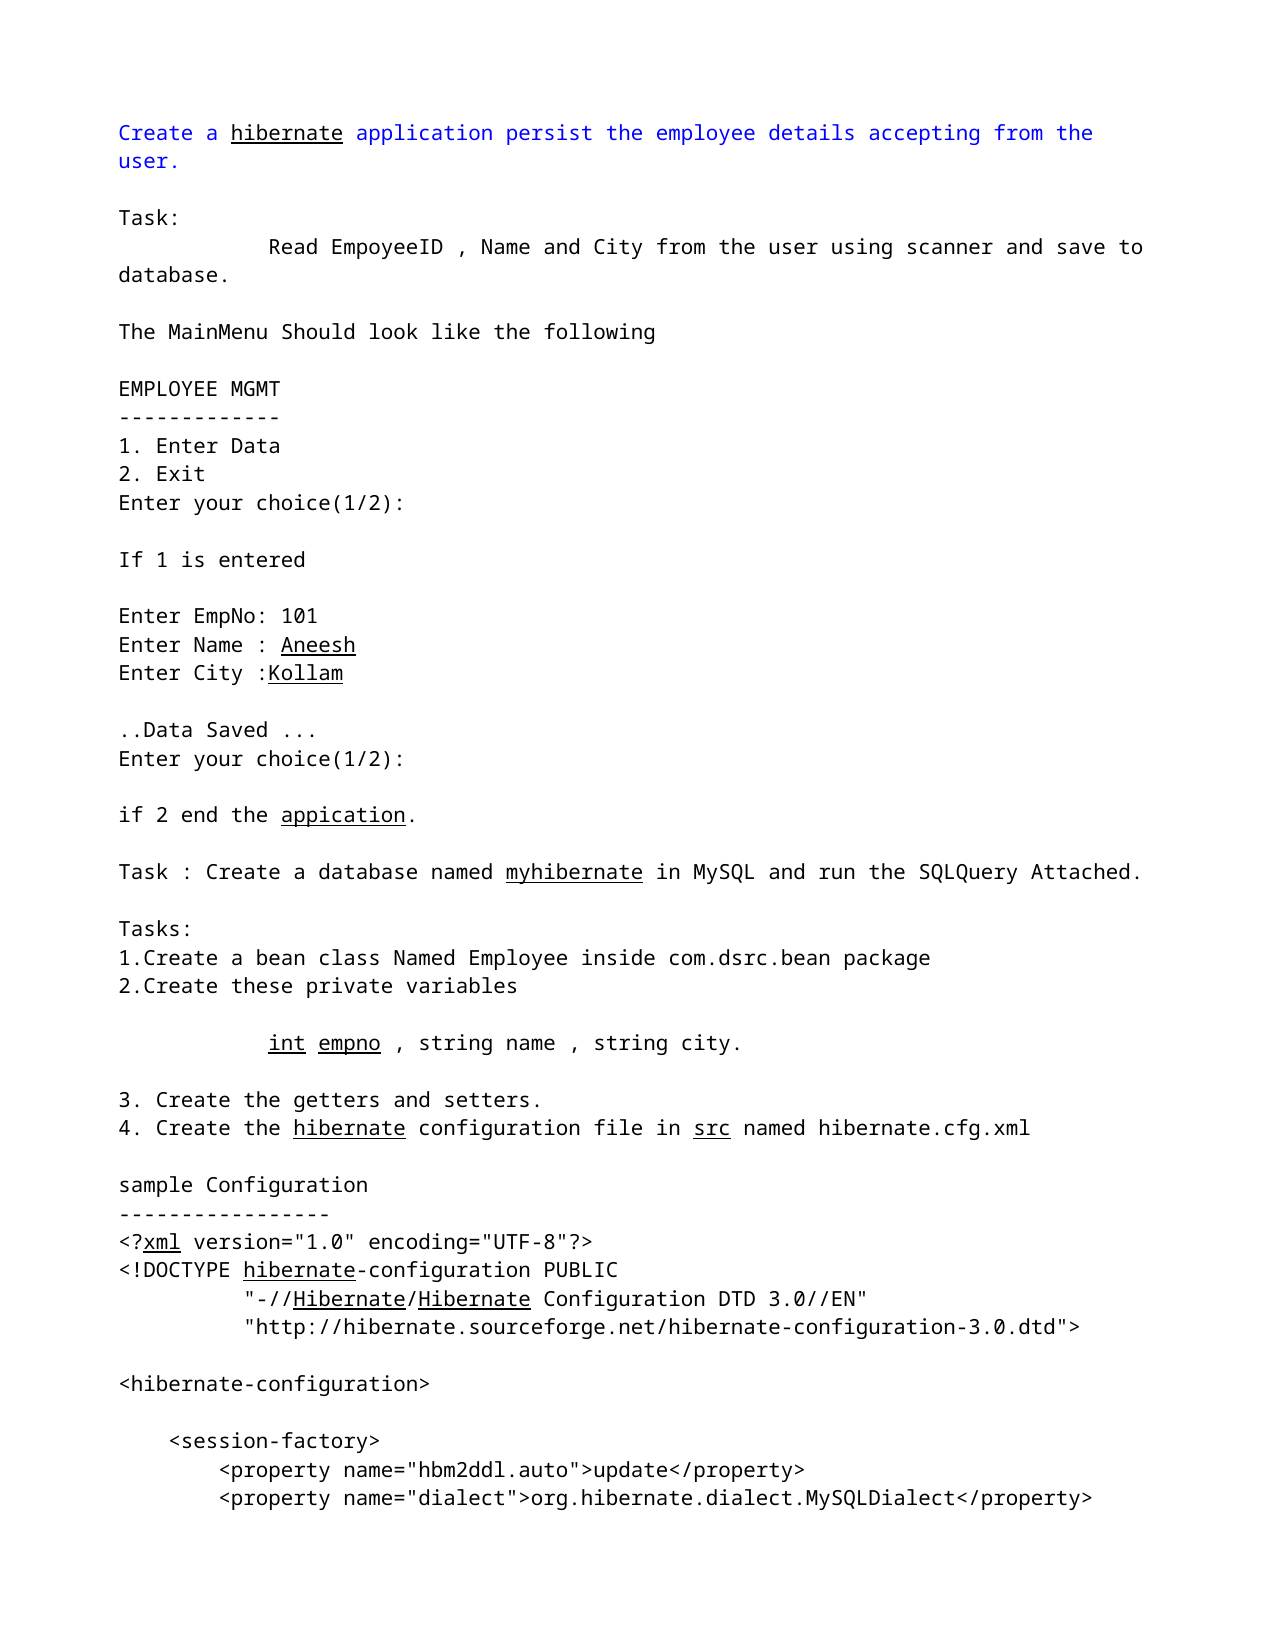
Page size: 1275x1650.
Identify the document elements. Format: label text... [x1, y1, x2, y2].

text <property name="hbm2ddl.auto">update</property> [118, 1455, 1157, 1483]
text Read EmpoyeeID , Name and City from the user using scanner and save to database. [118, 232, 1157, 289]
text 2. Exit [118, 459, 1157, 488]
text 4. Create the hibernate configuration file in src named hibernate.cfg.xml [118, 1113, 1157, 1142]
text ----------------- [118, 1199, 1157, 1227]
text Enter Name : Aneesh [118, 630, 1157, 658]
text int empno , string name , string city. [118, 1028, 1157, 1057]
text 1. Enter Data [118, 431, 1157, 459]
text sample Configuration [118, 1170, 1157, 1199]
text "http://hibernate.sourceforge.net/hibernate-configuration-3.0.dtd"> [118, 1312, 1157, 1341]
text ------------- [118, 402, 1157, 431]
text 1.Create a bean class Named Employee inside com.dsrc.bean package [118, 943, 1157, 971]
text If 1 is entered [118, 545, 1157, 573]
text if 2 end the appication. [118, 801, 1157, 829]
text <!DOCTYPE hibernate-configuration PUBLIC [118, 1256, 1157, 1284]
text Enter your choice(1/2): [118, 488, 1157, 516]
text Tasks: [118, 914, 1157, 943]
text <property name="dialect">org.hibernate.dialect.MySQLDialect</property> [118, 1483, 1157, 1512]
text Task: [118, 203, 1157, 232]
text Create a hibernate application persist the employee details accepting from the user. [118, 118, 1157, 175]
text Enter EmpNo: 101 [118, 602, 1157, 630]
text "-//Hibernate/Hibernate Configuration DTD 3.0//EN" [118, 1284, 1157, 1312]
text 2.Create these private variables [118, 971, 1157, 1000]
text EMPLOYEE MGMT [118, 374, 1157, 402]
text <hibernate-configuration> [118, 1369, 1157, 1398]
text <session-factory> [118, 1426, 1157, 1455]
text The MainMenu Should look like the following [118, 317, 1157, 346]
text Enter your choice(1/2): [118, 744, 1157, 772]
text ..Data Saved ... [118, 715, 1157, 744]
text <?xml version="1.0" encoding="UTF-8"?> [118, 1227, 1157, 1256]
text 3. Create the getters and setters. [118, 1085, 1157, 1113]
text Task : Create a database named myhibernate in MySQL and run the SQLQuery Attached. [118, 857, 1157, 886]
text Enter City :Kollam [118, 658, 1157, 687]
